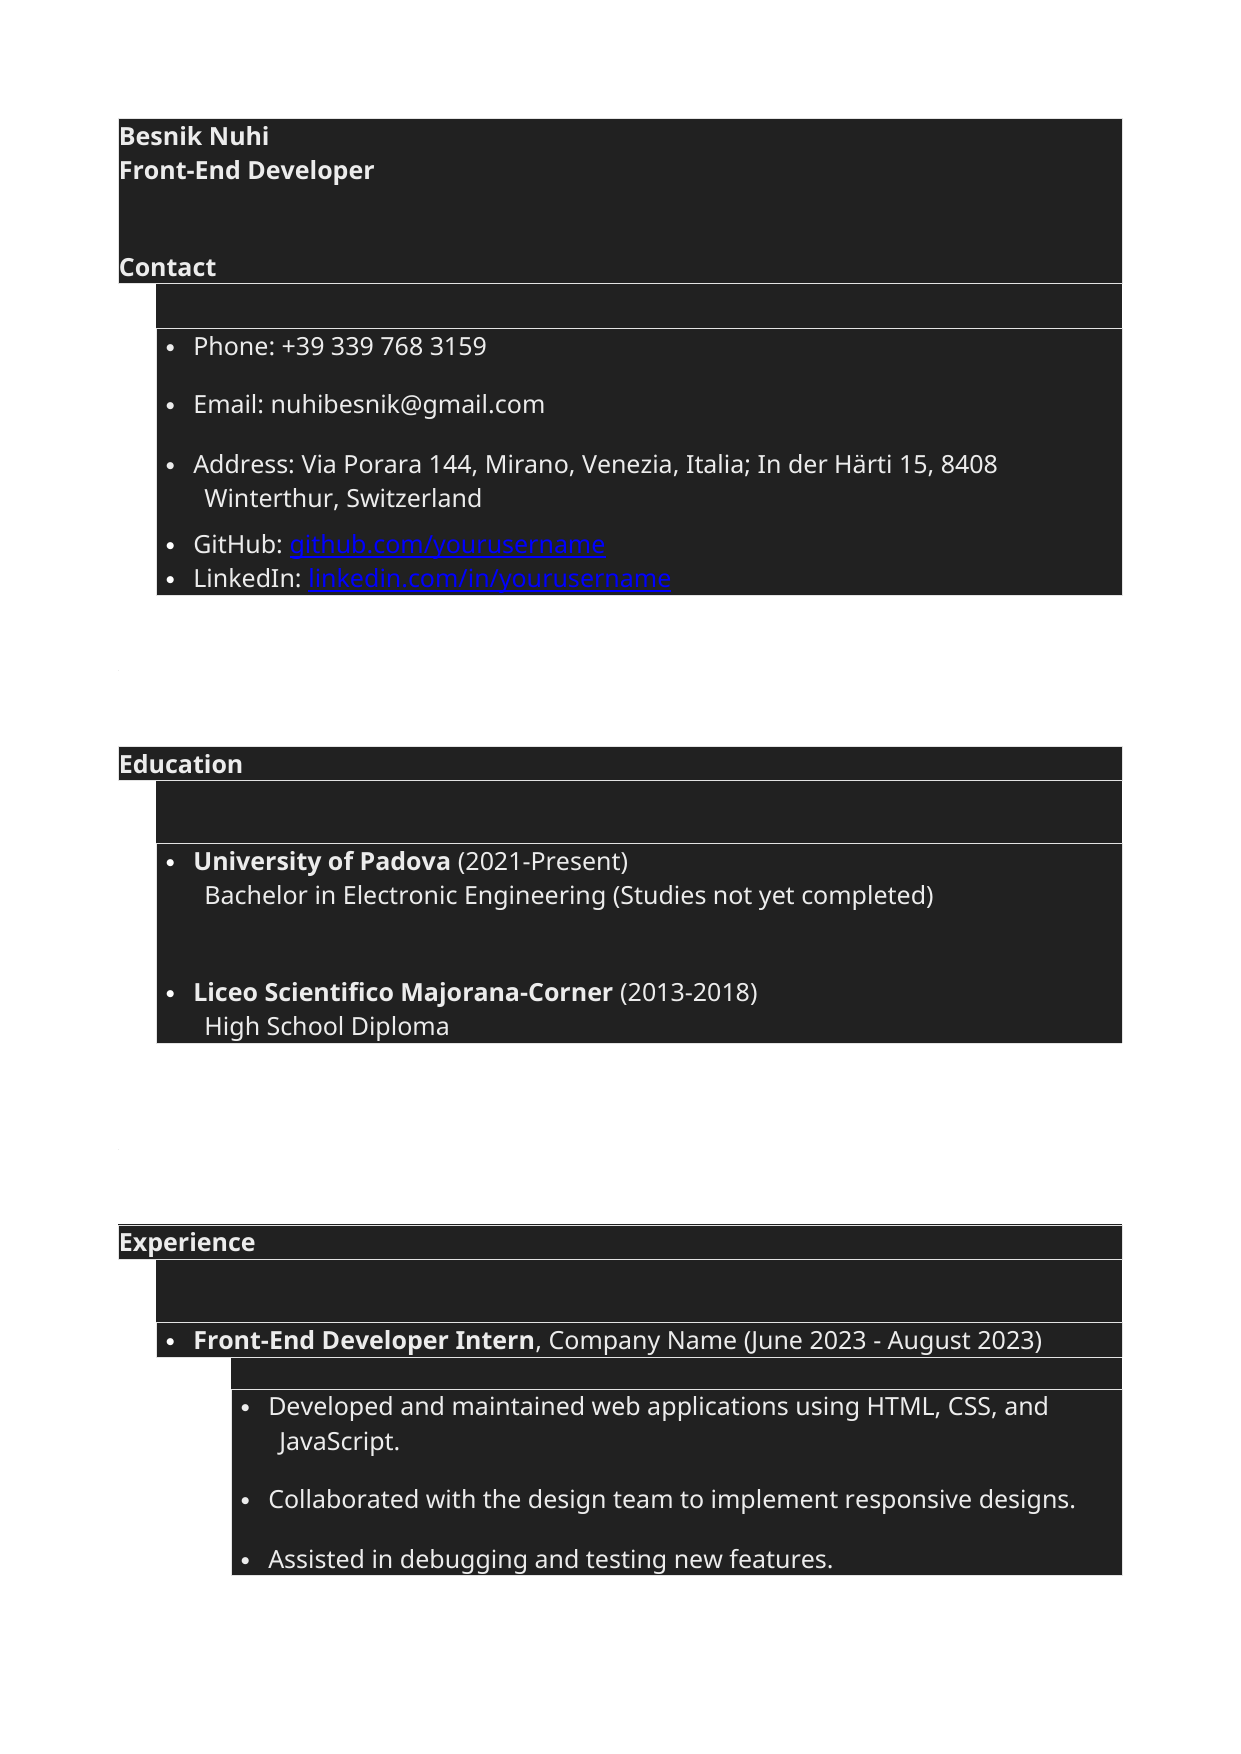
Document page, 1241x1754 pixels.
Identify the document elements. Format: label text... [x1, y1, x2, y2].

list Phone: +39 339 768 3159 [157, 329, 1122, 362]
list Address: Via Porara 144, Mirano, Venezia, Italia; In der Härti 15, 8408 Winterthur, Switzerland [157, 446, 1122, 514]
list University of Padova (2021-Present) Bachelor in Electronic Engineering (Studies not yet completed) [157, 844, 1122, 912]
list Developed and maintained web applications using HTML, CSS, and JavaScript. [232, 1390, 1122, 1457]
text Contact [119, 249, 1122, 283]
list Collaborated with the design team to implement responsive designs. [232, 1482, 1122, 1516]
text Experience [119, 1226, 1122, 1259]
text Education [119, 747, 1122, 780]
list Front-End Developer Intern, Company Name (June 2023 - August 2023) [157, 1323, 1122, 1357]
list GitHub: github.com/yourusername [157, 526, 1122, 560]
list Assisted in debugging and testing new features. [232, 1541, 1122, 1575]
list LinkedIn: linkedin.com/in/yourusername [157, 560, 1122, 595]
list Liceo Scientifico Majorana-Corner (2013-2018) High School Diploma [157, 974, 1122, 1043]
text Besnik Nuhi Front-End Developer [119, 119, 1122, 187]
list Email: nuhibesnik@gmail.com [157, 387, 1122, 421]
